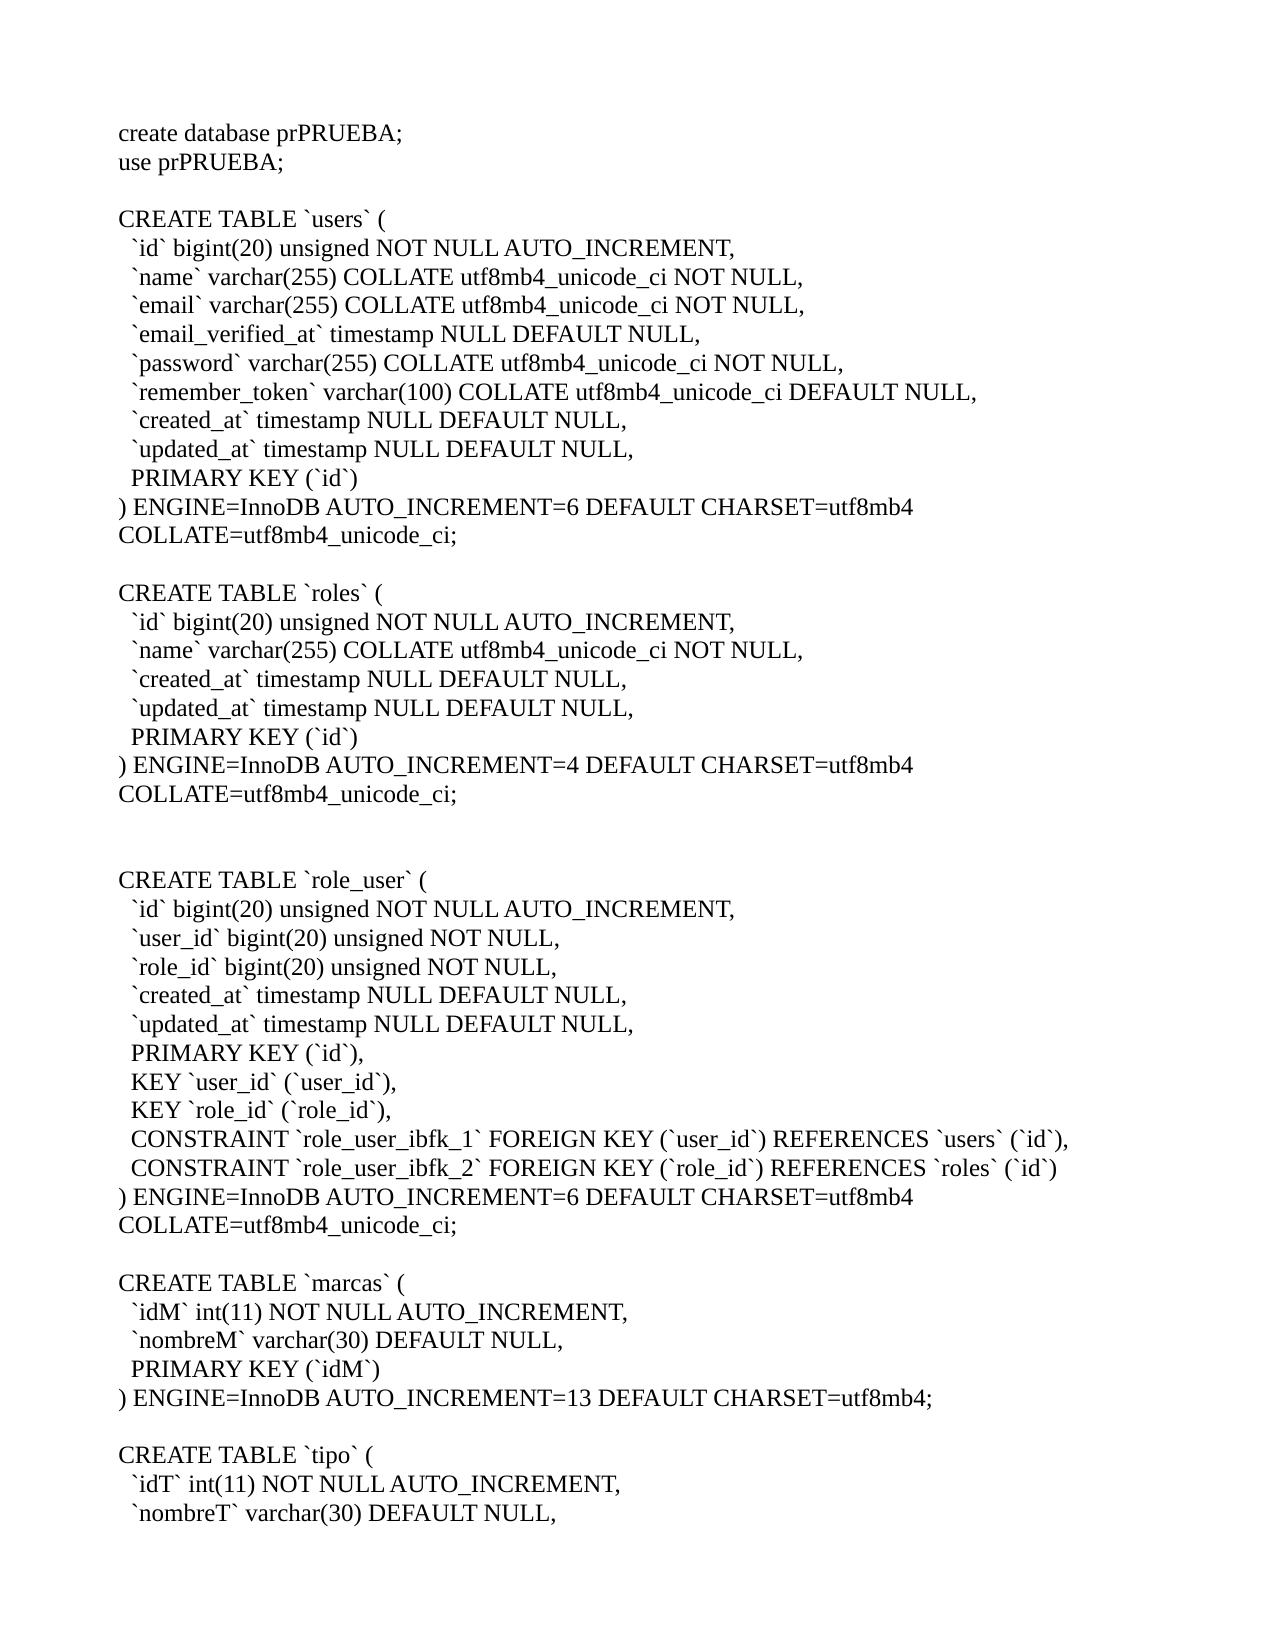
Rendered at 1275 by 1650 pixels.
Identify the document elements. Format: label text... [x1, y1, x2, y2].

text `created_at` timestamp NULL DEFAULT NULL, [118, 406, 1157, 434]
text PRIMARY KEY (`id`) [118, 722, 1157, 751]
text `updated_at` timestamp NULL DEFAULT NULL, [118, 434, 1157, 463]
text PRIMARY KEY (`idM`) [118, 1354, 1157, 1383]
text CREATE TABLE `roles` ( [118, 578, 1157, 607]
text `name` varchar(255) COLLATE utf8mb4_unicode_ci NOT NULL, [118, 262, 1157, 291]
text `role_id` bigint(20) unsigned NOT NULL, [118, 952, 1157, 981]
text PRIMARY KEY (`id`) [118, 463, 1157, 492]
text `nombreM` varchar(30) DEFAULT NULL, [118, 1326, 1157, 1354]
text create database prPRUEBA; [118, 118, 1157, 147]
text `id` bigint(20) unsigned NOT NULL AUTO_INCREMENT, [118, 894, 1157, 923]
text `nombreT` varchar(30) DEFAULT NULL, [118, 1498, 1157, 1527]
text `user_id` bigint(20) unsigned NOT NULL, [118, 923, 1157, 952]
text `created_at` timestamp NULL DEFAULT NULL, [118, 981, 1157, 1009]
text ) ENGINE=InnoDB AUTO_INCREMENT=6 DEFAULT CHARSET=utf8mb4 COLLATE=utf8mb4_unicode_ci; [118, 492, 1157, 549]
text CONSTRAINT `role_user_ibfk_1` FOREIGN KEY (`user_id`) REFERENCES `users` (`id`), [118, 1124, 1157, 1153]
text CREATE TABLE `users` ( [118, 204, 1157, 233]
text `email` varchar(255) COLLATE utf8mb4_unicode_ci NOT NULL, [118, 291, 1157, 319]
text `email_verified_at` timestamp NULL DEFAULT NULL, [118, 319, 1157, 348]
text `created_at` timestamp NULL DEFAULT NULL, [118, 664, 1157, 693]
text ) ENGINE=InnoDB AUTO_INCREMENT=13 DEFAULT CHARSET=utf8mb4; [118, 1383, 1157, 1412]
text `idT` int(11) NOT NULL AUTO_INCREMENT, [118, 1469, 1157, 1498]
text ) ENGINE=InnoDB AUTO_INCREMENT=6 DEFAULT CHARSET=utf8mb4 COLLATE=utf8mb4_unicode_ci; [118, 1182, 1157, 1239]
text ) ENGINE=InnoDB AUTO_INCREMENT=4 DEFAULT CHARSET=utf8mb4 COLLATE=utf8mb4_unicode_ci; [118, 751, 1157, 808]
text `password` varchar(255) COLLATE utf8mb4_unicode_ci NOT NULL, [118, 348, 1157, 377]
text CREATE TABLE `tipo` ( [118, 1441, 1157, 1469]
text PRIMARY KEY (`id`), [118, 1038, 1157, 1067]
text `name` varchar(255) COLLATE utf8mb4_unicode_ci NOT NULL, [118, 636, 1157, 664]
text `remember_token` varchar(100) COLLATE utf8mb4_unicode_ci DEFAULT NULL, [118, 377, 1157, 406]
text CONSTRAINT `role_user_ibfk_2` FOREIGN KEY (`role_id`) REFERENCES `roles` (`id`) [118, 1153, 1157, 1182]
text `id` bigint(20) unsigned NOT NULL AUTO_INCREMENT, [118, 233, 1157, 262]
text KEY `role_id` (`role_id`), [118, 1096, 1157, 1124]
text CREATE TABLE `marcas` ( [118, 1268, 1157, 1297]
text `id` bigint(20) unsigned NOT NULL AUTO_INCREMENT, [118, 607, 1157, 636]
text CREATE TABLE `role_user` ( [118, 866, 1157, 894]
text `idM` int(11) NOT NULL AUTO_INCREMENT, [118, 1297, 1157, 1326]
text KEY `user_id` (`user_id`), [118, 1067, 1157, 1096]
text use prPRUEBA; [118, 147, 1157, 176]
text `updated_at` timestamp NULL DEFAULT NULL, [118, 1009, 1157, 1038]
text `updated_at` timestamp NULL DEFAULT NULL, [118, 693, 1157, 722]
